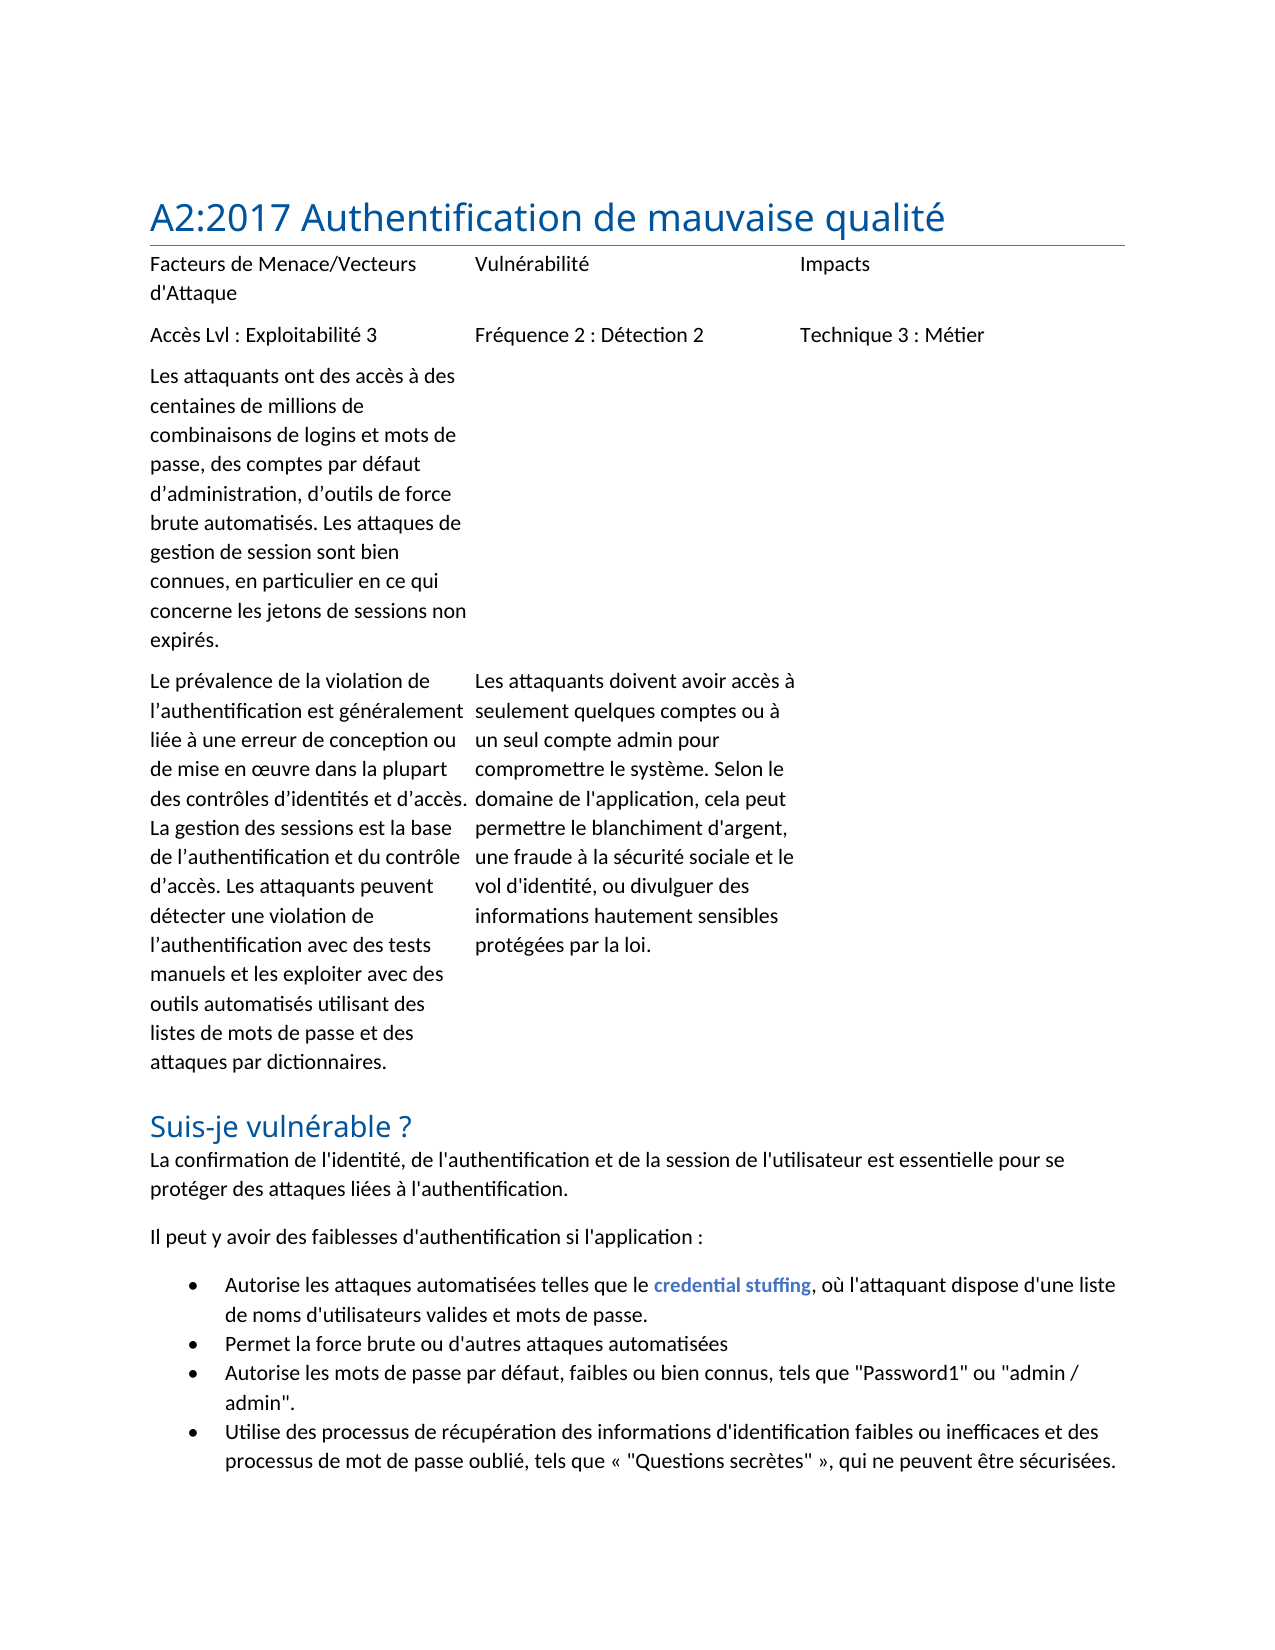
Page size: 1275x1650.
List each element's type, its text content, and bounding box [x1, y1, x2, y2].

list Utilise des processus de récupération des informations d'identification faibles ou inefficaces et des processus de mot de passe oublié, tels que « "Questions secrètes" », qui ne peuvent être sécurisées. [187, 1418, 1125, 1474]
text Il peut y avoir des faiblesses d'authentification si l'application : [150, 1223, 1125, 1250]
table_cell Les attaquants doivent avoir accès à seulement quelques comptes ou à un seul compte admin pour compromettre le système. Selon le domaine de l'application, cela peut permettre le blanchiment d'argent, une fraude à la sécurité sociale et le vol d'identité, ou divulguer des informations hautement sensibles protégées par la loi. [475, 668, 800, 1090]
list Permet la force brute ou d'autres attaques automatisées [187, 1330, 1125, 1357]
table_cell [800, 363, 1125, 668]
table_cell Les attaquants ont des accès à des centaines de millions de combinaisons de logins et mots de passe, des comptes par défaut d’administration, d’outils de force brute automatisés. Les attaques de gestion de session sont bien connues, en particulier en ce qui concerne les jetons de sessions non expirés. [150, 363, 475, 668]
list Autorise les attaques automatisées telles que le credential stuffing, où l'attaquant dispose d'une liste de noms d'utilisateurs valides et mots de passe. [187, 1272, 1125, 1327]
table_cell Fréquence 2 : Détection 2 [475, 321, 800, 363]
list Autorise les mots de passe par défaut, faibles ou bien connus, tels que "Password1" ou "admin / admin". [187, 1359, 1125, 1415]
table_cell Accès Lvl : Exploitabilité 3 [150, 321, 475, 363]
table_header Facteurs de Menace/Vecteurs d'Attaque [150, 250, 475, 321]
subtitle A2:2017 Authentification de mauvaise qualité [150, 192, 1125, 245]
table_header Impacts [800, 250, 1125, 321]
table_cell [475, 363, 800, 668]
table_cell [800, 668, 1125, 1090]
text La confirmation de l'identité, de l'authentification et de la session de l'utilisateur est essentielle pour se protéger des attaques liées à l'authentification. [150, 1146, 1125, 1202]
table_cell Technique 3 : Métier [800, 321, 1125, 363]
table_cell Le prévalence de la violation de l’authentification est généralement liée à une erreur de conception ou de mise en œuvre dans la plupart des contrôles d’identités et d’accès. La gestion des sessions est la base de l’authentification et du contrôle d’accès. Les attaquants peuvent détecter une violation de l’authentification avec des tests manuels et les exploiter avec des outils automatisés utilisant des listes de mots de passe et des attaques par dictionnaires. [150, 668, 475, 1090]
subtitle Suis-je vulnérable ? [150, 1107, 1125, 1146]
table_header Vulnérabilité [475, 250, 800, 321]
